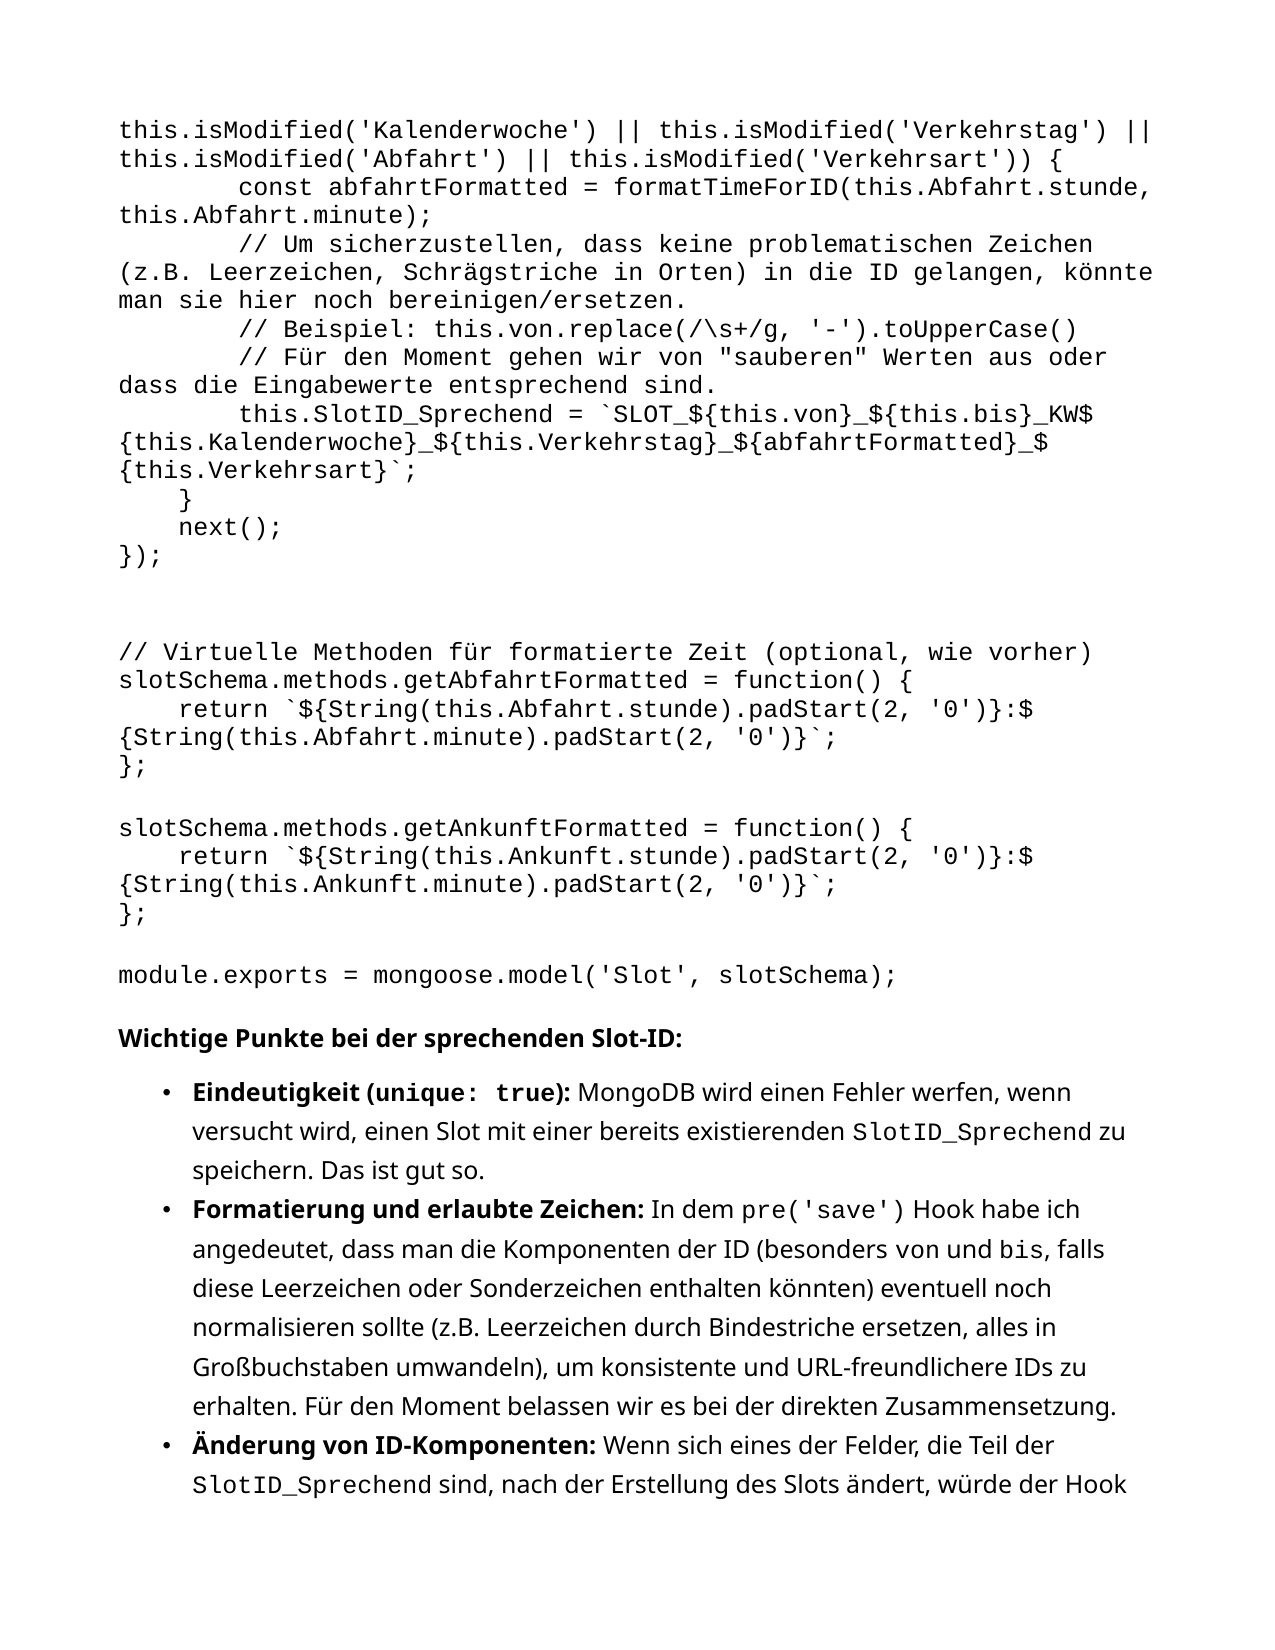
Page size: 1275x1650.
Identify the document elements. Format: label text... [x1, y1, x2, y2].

text // Virtuelle Methoden für formatierte Zeit (optional, wie vorher) [118, 639, 1157, 668]
text this.SlotID_Sprechend = `SLOT_${this.von}_${this.bis}_KW${this.Kalenderwoche}_${this.Verkehrstag}_${abfahrtFormatted}_${this.Verkehrsart}`; [118, 401, 1157, 486]
text // Beispiel: this.von.replace(/\s+/g, '-').toUpperCase() [118, 316, 1157, 345]
text next(); [118, 515, 1157, 543]
text } [118, 486, 1157, 515]
text slotSchema.methods.getAnkunftFormatted = function() { [118, 815, 1157, 844]
text }; [118, 900, 1157, 929]
text module.exports = mongoose.model('Slot', slotSchema); [118, 963, 1157, 991]
text return `${String(this.Abfahrt.stunde).padStart(2, '0')}:${String(this.Abfahrt.minute).padStart(2, '0')}`; [118, 696, 1157, 753]
text // Für den Moment gehen wir von "sauberen" Werten aus oder dass die Eingabewerte entsprechend sind. [118, 345, 1157, 401]
text }); [118, 543, 1157, 571]
text Wichtige Punkte bei der sprechenden Slot-ID: [118, 1021, 1157, 1054]
list Änderung von ID-Komponenten: Wenn sich eines der Felder, die Teil der SlotID_Sprechend sind, nach der Erstellung des Slots ändert, würde der Hook [162, 1428, 1157, 1501]
text const abfahrtFormatted = formatTimeForID(this.Abfahrt.stunde, this.Abfahrt.minute); [118, 175, 1157, 231]
text slotSchema.methods.getAbfahrtFormatted = function() { [118, 668, 1157, 696]
list Formatierung und erlaubte Zeichen: In dem pre('save') Hook habe ich angedeutet, dass man die Komponenten der ID (besonders von und bis, falls diese Leerzeichen oder Sonderzeichen enthalten könnten) eventuell noch normalisieren sollte (z.B. Leerzeichen durch Bindestriche ersetzen, alles in Großbuchstaben umwandeln), um konsistente und URL-freundlichere IDs zu erhalten. Für den Moment belassen wir es bei der direkten Zusammensetzung. [162, 1192, 1157, 1422]
text return `${String(this.Ankunft.stunde).padStart(2, '0')}:${String(this.Ankunft.minute).padStart(2, '0')}`; [118, 844, 1157, 900]
text }; [118, 753, 1157, 781]
list Eindeutigkeit (unique: true): MongoDB wird einen Fehler werfen, wenn versucht wird, einen Slot mit einer bereits existierenden SlotID_Sprechend zu speichern. Das ist gut so. [162, 1074, 1157, 1187]
text // Um sicherzustellen, dass keine problematischen Zeichen (z.B. Leerzeichen, Schrägstriche in Orten) in die ID gelangen, könnte man sie hier noch bereinigen/ersetzen. [118, 231, 1157, 316]
text this.isModified('Kalenderwoche') || this.isModified('Verkehrstag') || this.isModified('Abfahrt') || this.isModified('Verkehrsart')) { [118, 118, 1157, 175]
